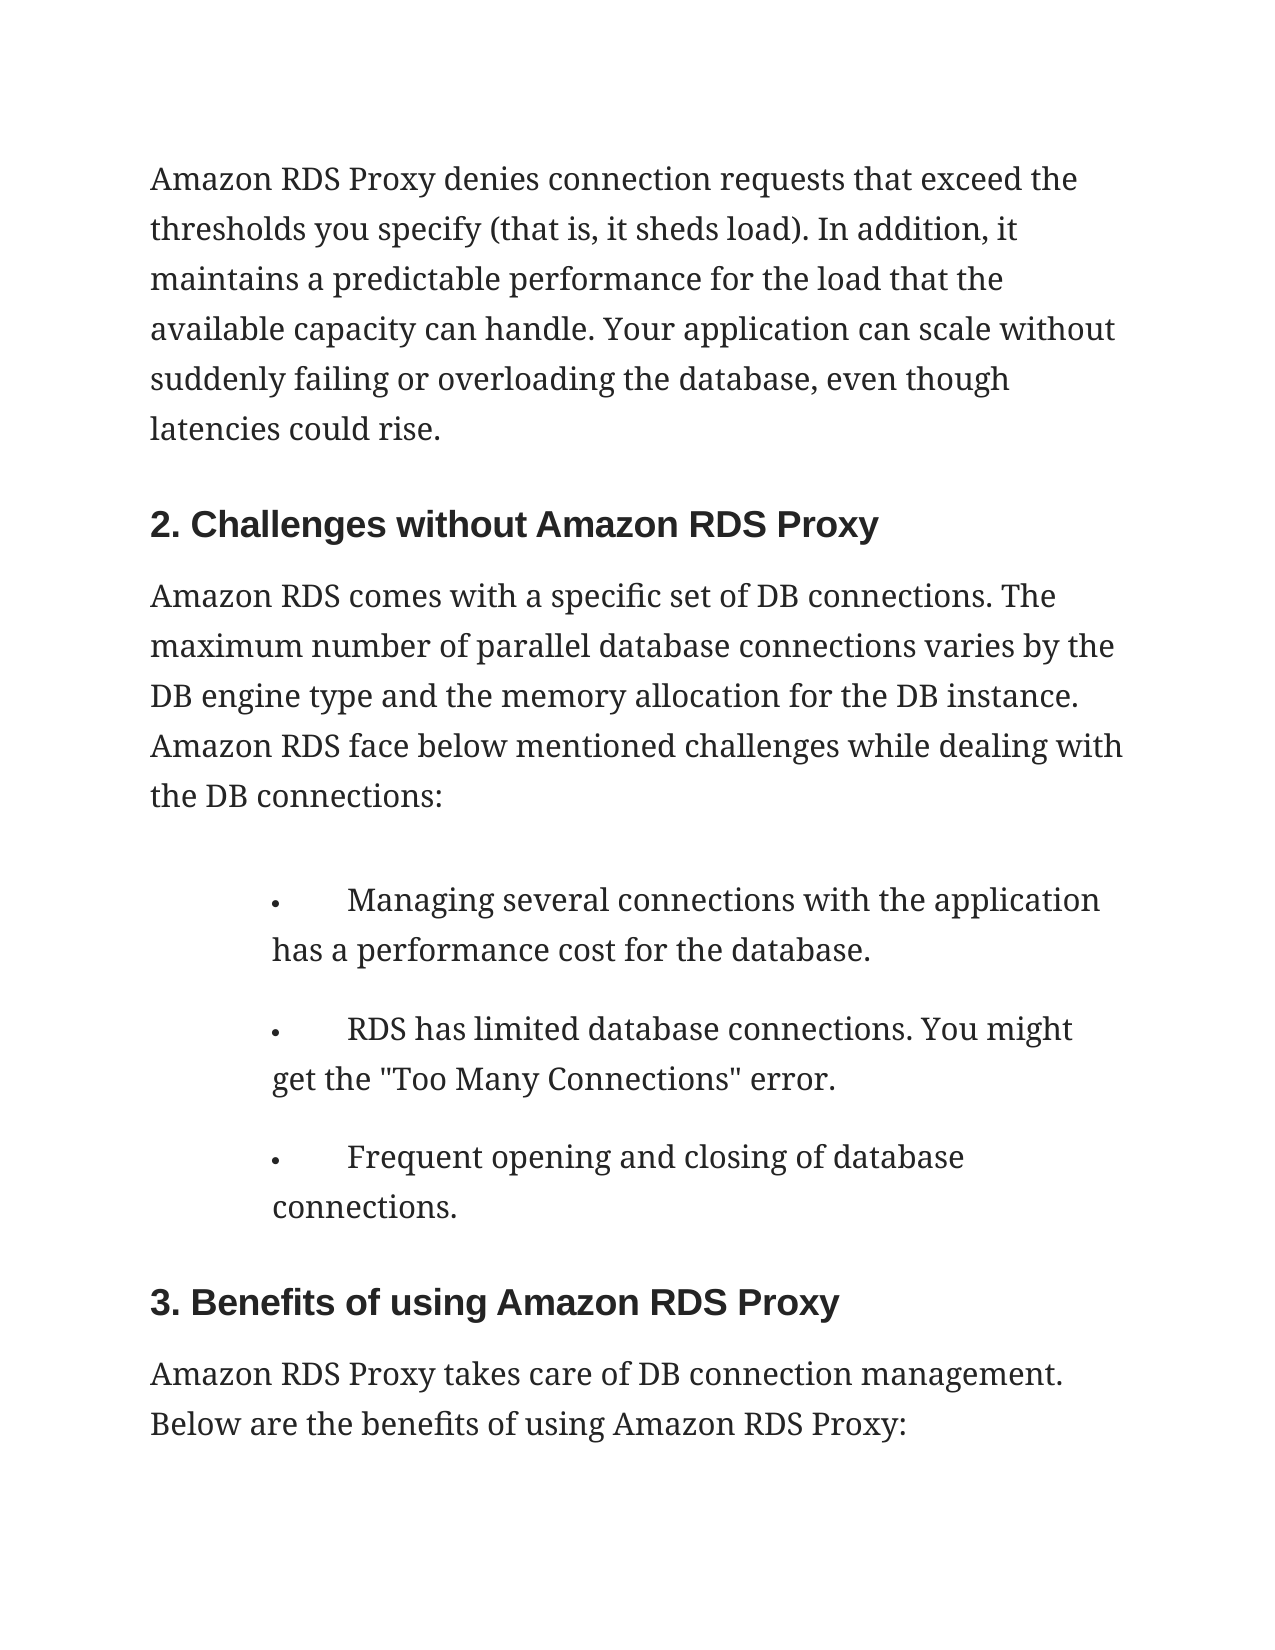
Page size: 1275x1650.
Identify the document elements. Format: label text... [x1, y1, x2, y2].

list Managing several connections with the application has a performance cost for the database. [272, 871, 1125, 971]
text Amazon RDS Proxy denies connection requests that exceed the thresholds you specify (that is, it sheds load). In addition, it maintains a predictable performance for the load that the available capacity can handle. Your application can scale without suddenly failing or overloading the database, even though latencies could rise. [150, 150, 1125, 450]
list Frequent opening and closing of database connections. [272, 1128, 1125, 1228]
subtitle 2. Challenges without Amazon RDS Proxy [150, 499, 1125, 546]
text Amazon RDS comes with a specific set of DB connections. The maximum number of parallel database connections varies by the DB engine type and the memory allocation for the DB instance. Amazon RDS face below mentioned challenges while dealing with the DB connections: [150, 567, 1125, 817]
text Amazon RDS Proxy takes care of DB connection management. Below are the benefits of using Amazon RDS Proxy: [150, 1345, 1125, 1445]
list RDS has limited database connections. You might get the "Too Many Connections" error. [272, 999, 1125, 1099]
subtitle 3. Benefits of using Amazon RDS Proxy [150, 1276, 1125, 1323]
